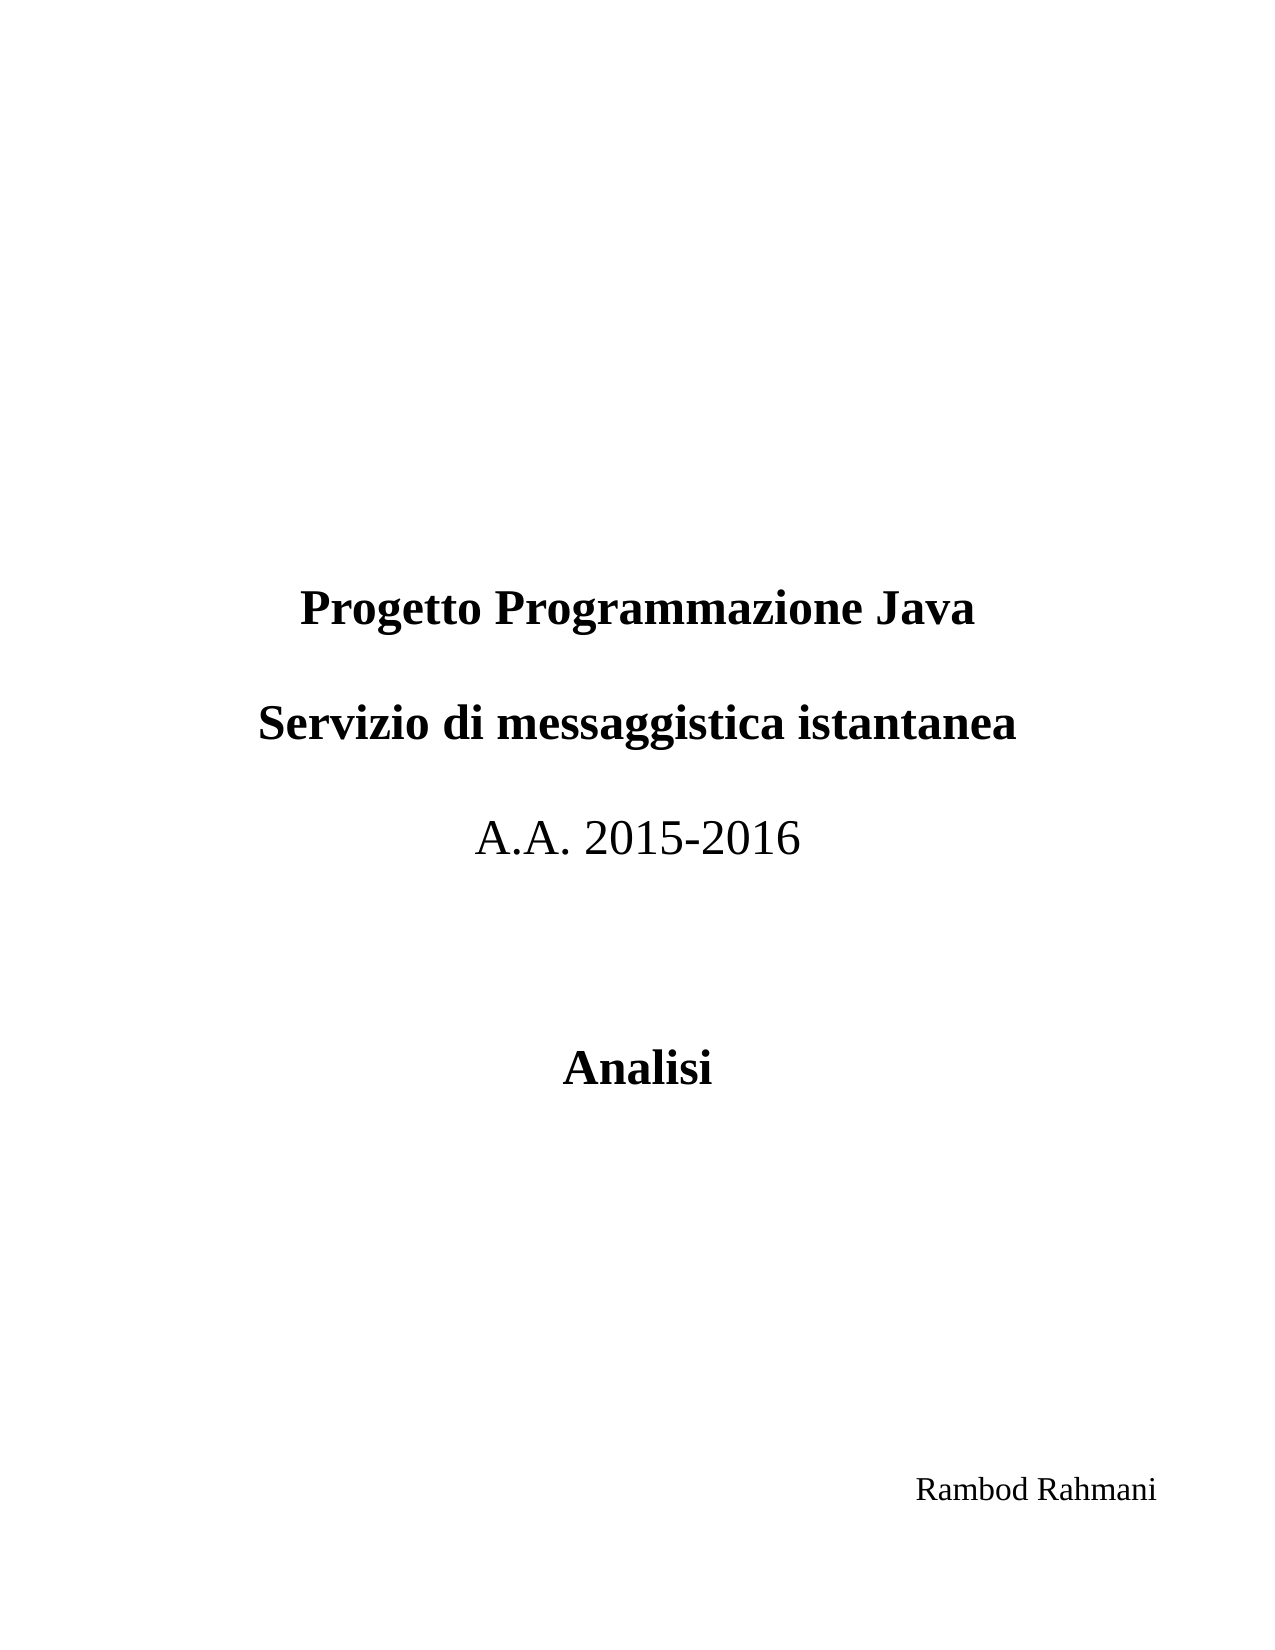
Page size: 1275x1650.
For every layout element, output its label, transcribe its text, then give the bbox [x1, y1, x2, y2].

text Rambod Rahmani [118, 1469, 1157, 1508]
text A.A. 2015-2016 [118, 808, 1157, 866]
text Analisi [118, 1038, 1157, 1096]
text Servizio di messaggistica istantanea [118, 693, 1157, 751]
text Progetto Programmazione Java [118, 578, 1157, 636]
